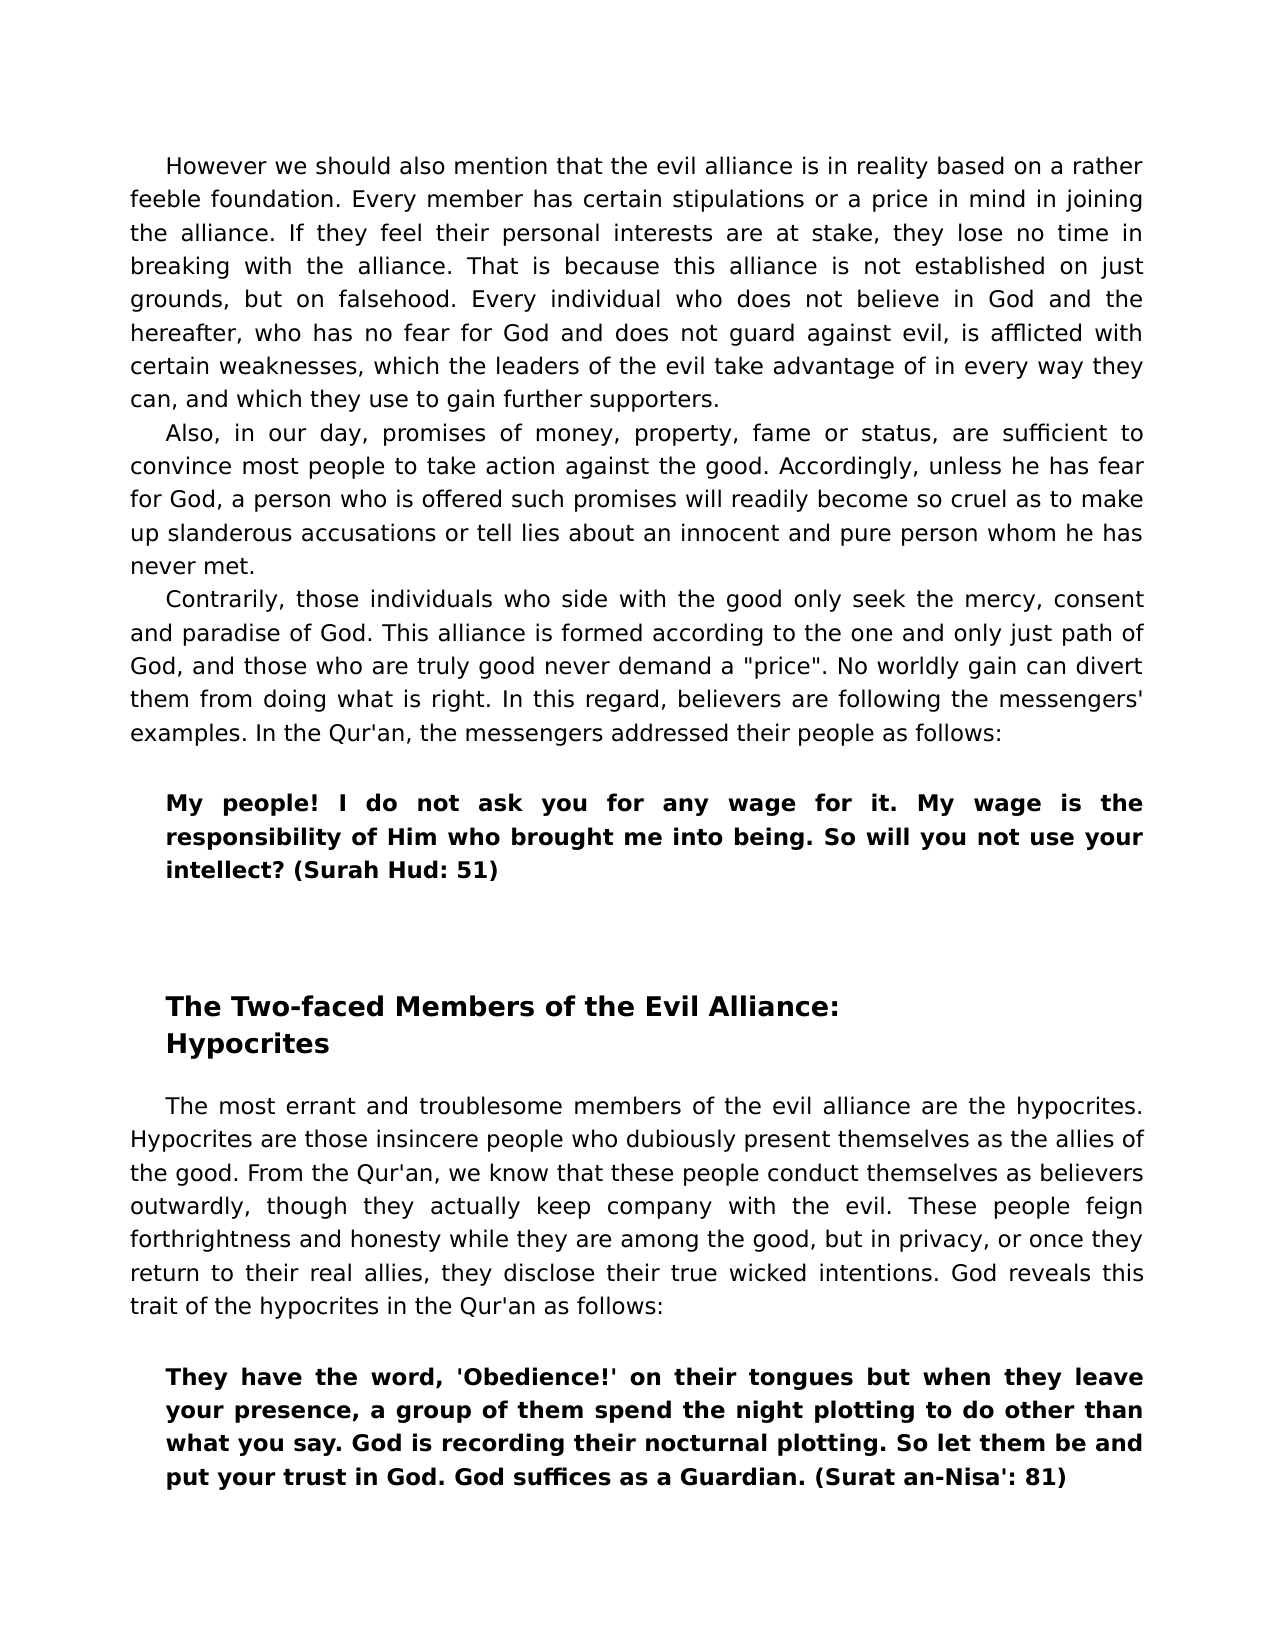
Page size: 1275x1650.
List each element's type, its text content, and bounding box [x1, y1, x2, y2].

text They have the word, 'Obedience!' on their tongues but when they leave your presence, a group of them spend the night plotting to do other than what you say. God is recording their nocturnal plotting. So let them be and put your trust in God. God suffices as a Guardian. (Surat an-Nisa': 81) [165, 1358, 1145, 1492]
text Hypocrites [165, 1029, 1127, 1060]
text My people! I do not ask you for any wage for it. My wage is the responsibility of Him who brought me into being. So will you not use your intellect? (Surah Hud: 51) [165, 785, 1145, 885]
text However we should also mention that the evil alliance is in reality based on a rather feeble foundation. Every member has certain stipulations or a price in mind in joining the alliance. If they feel their personal interests are at stake, they lose no time in breaking with the alliance. That is because this alliance is not established on just grounds, but on falsehood. Every individual who does not believe in God and the hereafter, who has no fear for God and does not guard against evil, is afflicted with certain weaknesses, which the leaders of the evil take advantage of in every way they can, and which they use to gain further supporters. [130, 148, 1145, 414]
text Also, in our day, promises of money, property, fame or status, are sufficient to convince most people to take action against the good. Accordingly, unless he has fear for God, a person who is offered such promises will readily become so cruel as to make up slanderous accusations or tell lies about an innocent and pure person whom he has never met. [130, 414, 1145, 581]
text The most errant and troublesome members of the evil alliance are the hypocrites. Hypocrites are those insincere people who dubiously present themselves as the allies of the good. From the Qur'an, we know that these people conduct themselves as believers outwardly, though they actually keep company with the evil. These people feign forthrightness and honesty while they are among the good, but in privacy, or once they return to their real allies, they disclose their true wicked intentions. God reveals this trait of the hypocrites in the Qur'an as follows: [130, 1088, 1145, 1321]
text Contrarily, those individuals who side with the good only seek the mercy, consent and paradise of God. This alliance is formed according to the one and only just path of God, and those who are truly good never demand a "price". No worldly gain can divert them from doing what is right. In this regard, believers are following the messengers' examples. In the Qur'an, the messengers addressed their people as follows: [130, 581, 1145, 748]
text The Two-faced Members of the Evil Alliance: [165, 989, 1127, 1023]
